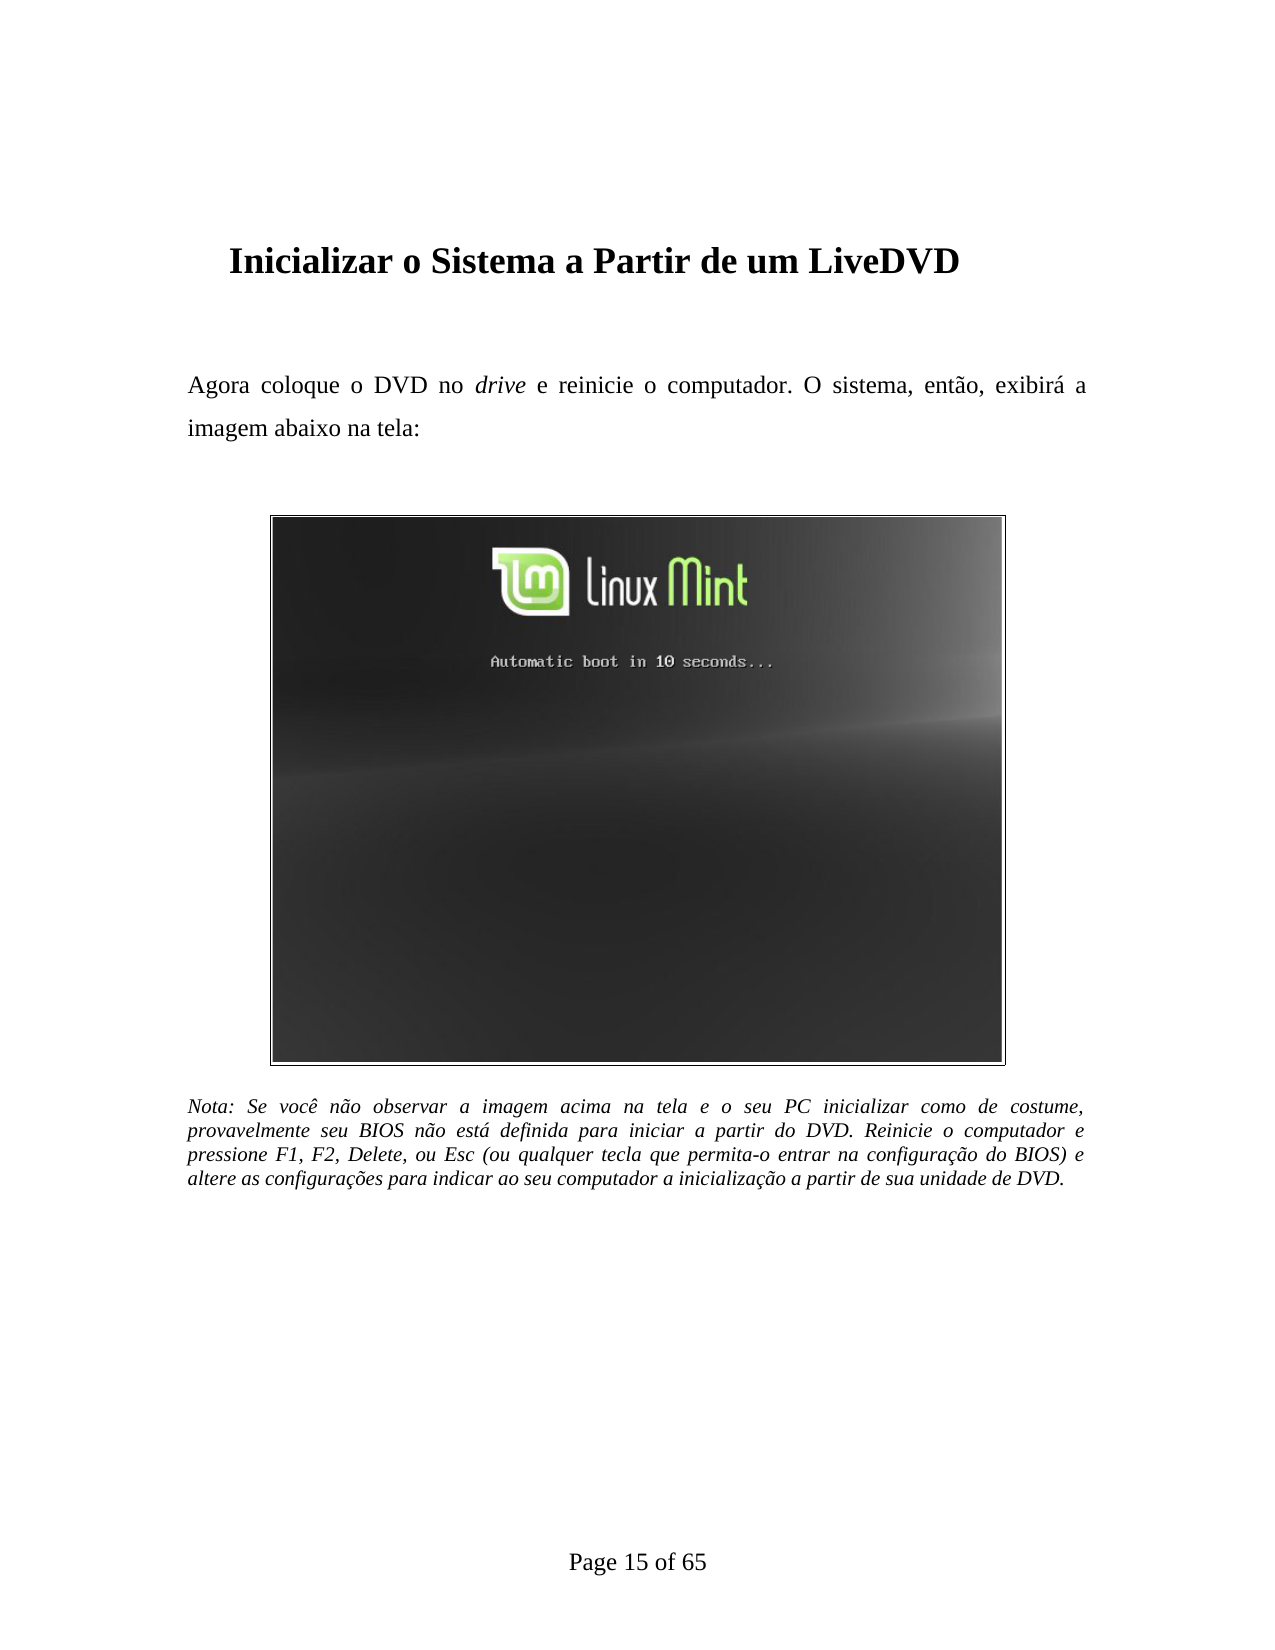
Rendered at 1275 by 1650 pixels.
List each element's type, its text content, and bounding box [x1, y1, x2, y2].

text Nota: Se você não observar a imagem acima na tela e o seu PC inicializar como de costume, provavelmente seu BIOS não está definida para iniciar a partir do DVD. Reinicie o computador e pressione F1, F2, Delete, ou Esc (ou qualquer tecla que permita-o entrar na configuração do BIOS) e altere as configurações para indicar ao seu computador a inicialização a partir de sua unidade de DVD. [187, 1094, 1087, 1190]
subtitle Inicializar o Sistema a Partir de um LiveDVD [187, 238, 1087, 282]
picture [272, 517, 1003, 1062]
text Agora coloque o DVD no drive e reinicie o computador. O sistema, então, exibirá a imagem abaixo na tela: [187, 370, 1087, 442]
